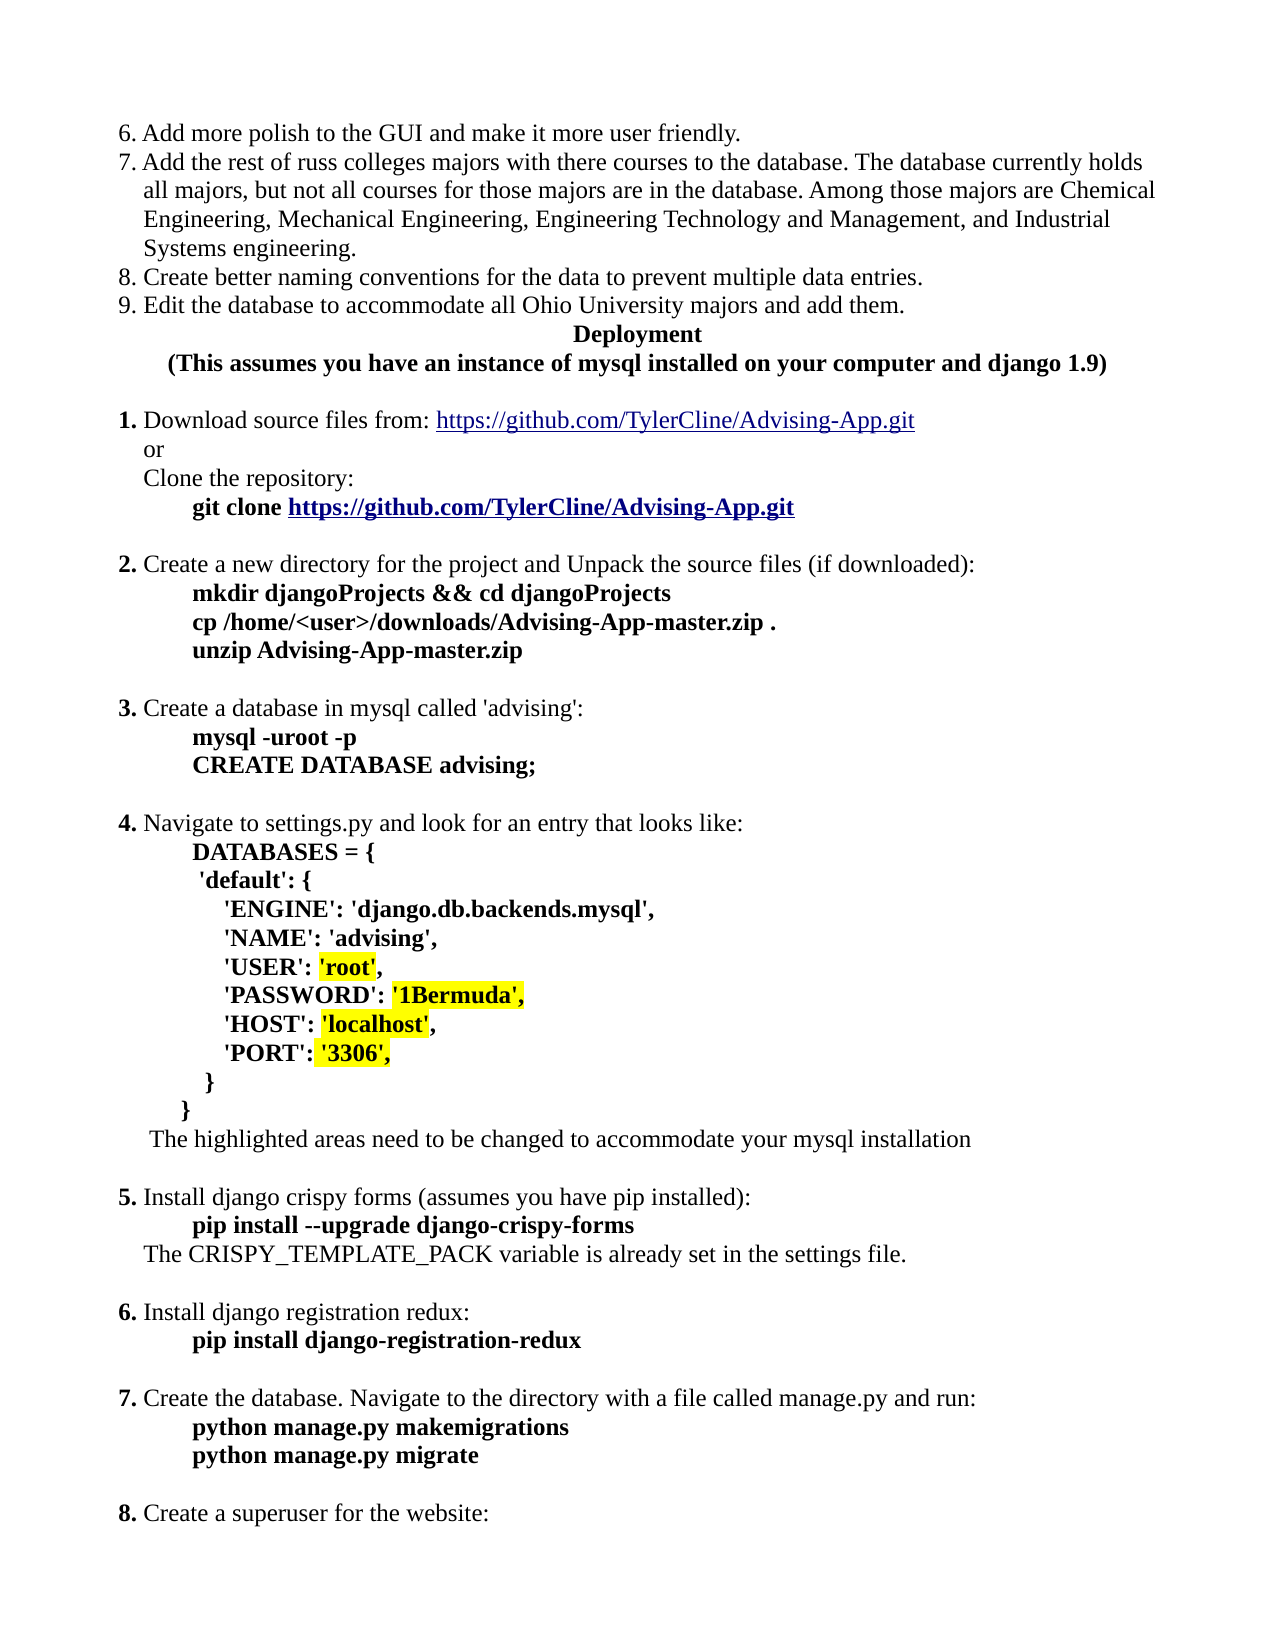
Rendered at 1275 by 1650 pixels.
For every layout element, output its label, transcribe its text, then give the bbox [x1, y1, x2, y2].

text cp /home/<user>/downloads/Advising-App-master.zip . [118, 607, 1157, 636]
text 8. Create better naming conventions for the data to prevent multiple data entries. [118, 262, 1157, 291]
text Clone the repository: [118, 463, 1157, 492]
text unzip Advising-App-master.zip [118, 636, 1157, 664]
text 5. Install django crispy forms (assumes you have pip installed): [118, 1182, 1157, 1211]
text 6. Install django registration redux: [118, 1297, 1157, 1326]
text 1. Download source files from: https://github.com/TylerCline/Advising-App.git [118, 406, 1157, 434]
text mkdir djangoProjects && cd djangoProjects [118, 578, 1157, 607]
text 7. Create the database. Navigate to the directory with a file called manage.py and run: [118, 1383, 1157, 1412]
text (This assumes you have an instance of mysql installed on your computer and django 1.9) [118, 348, 1157, 377]
text DATABASES = { [118, 837, 1157, 866]
text 4. Navigate to settings.py and look for an entry that looks like: [118, 808, 1157, 837]
text 7. Add the rest of russ colleges majors with there courses to the database. The database currently holds [118, 147, 1157, 176]
text 'PORT': '3306', [118, 1038, 1157, 1067]
text } [118, 1067, 1157, 1096]
text CREATE DATABASE advising; [118, 751, 1157, 779]
text 'ENGINE': 'django.db.backends.mysql', [118, 894, 1157, 923]
text pip install --upgrade django-crispy-forms [118, 1211, 1157, 1239]
text Engineering, Mechanical Engineering, Engineering Technology and Management, and Industrial [118, 204, 1157, 233]
text python manage.py makemigrations [118, 1412, 1157, 1441]
text The CRISPY_TEMPLATE_PACK variable is already set in the settings file. [118, 1239, 1157, 1268]
text 'USER': 'root', [118, 952, 1157, 981]
text all majors, but not all courses for those majors are in the database. Among those majors are Chemical [118, 176, 1157, 204]
text pip install django-registration-redux [118, 1326, 1157, 1354]
text python manage.py migrate [118, 1441, 1157, 1469]
text Systems engineering. [118, 233, 1157, 262]
text 3. Create a database in mysql called 'advising': [118, 693, 1157, 722]
text Deployment [118, 319, 1157, 348]
text 'PASSWORD': '1Bermuda', [118, 981, 1157, 1009]
text mysql -uroot -p [118, 722, 1157, 751]
text 'HOST': 'localhost', [118, 1009, 1157, 1038]
text git clone https://github.com/TylerCline/Advising-App.git [118, 492, 1157, 521]
text 'default': { [118, 866, 1157, 894]
text 8. Create a superuser for the website: [118, 1498, 1157, 1527]
text 2. Create a new directory for the project and Unpack the source files (if downloaded): [118, 549, 1157, 578]
text The highlighted areas need to be changed to accommodate your mysql installation [118, 1124, 1157, 1153]
text 6. Add more polish to the GUI and make it more user friendly. [118, 118, 1157, 147]
text } [118, 1096, 1157, 1124]
text or [118, 434, 1157, 463]
text 'NAME': 'advising', [118, 923, 1157, 952]
text 9. Edit the database to accommodate all Ohio University majors and add them. [118, 291, 1157, 319]
